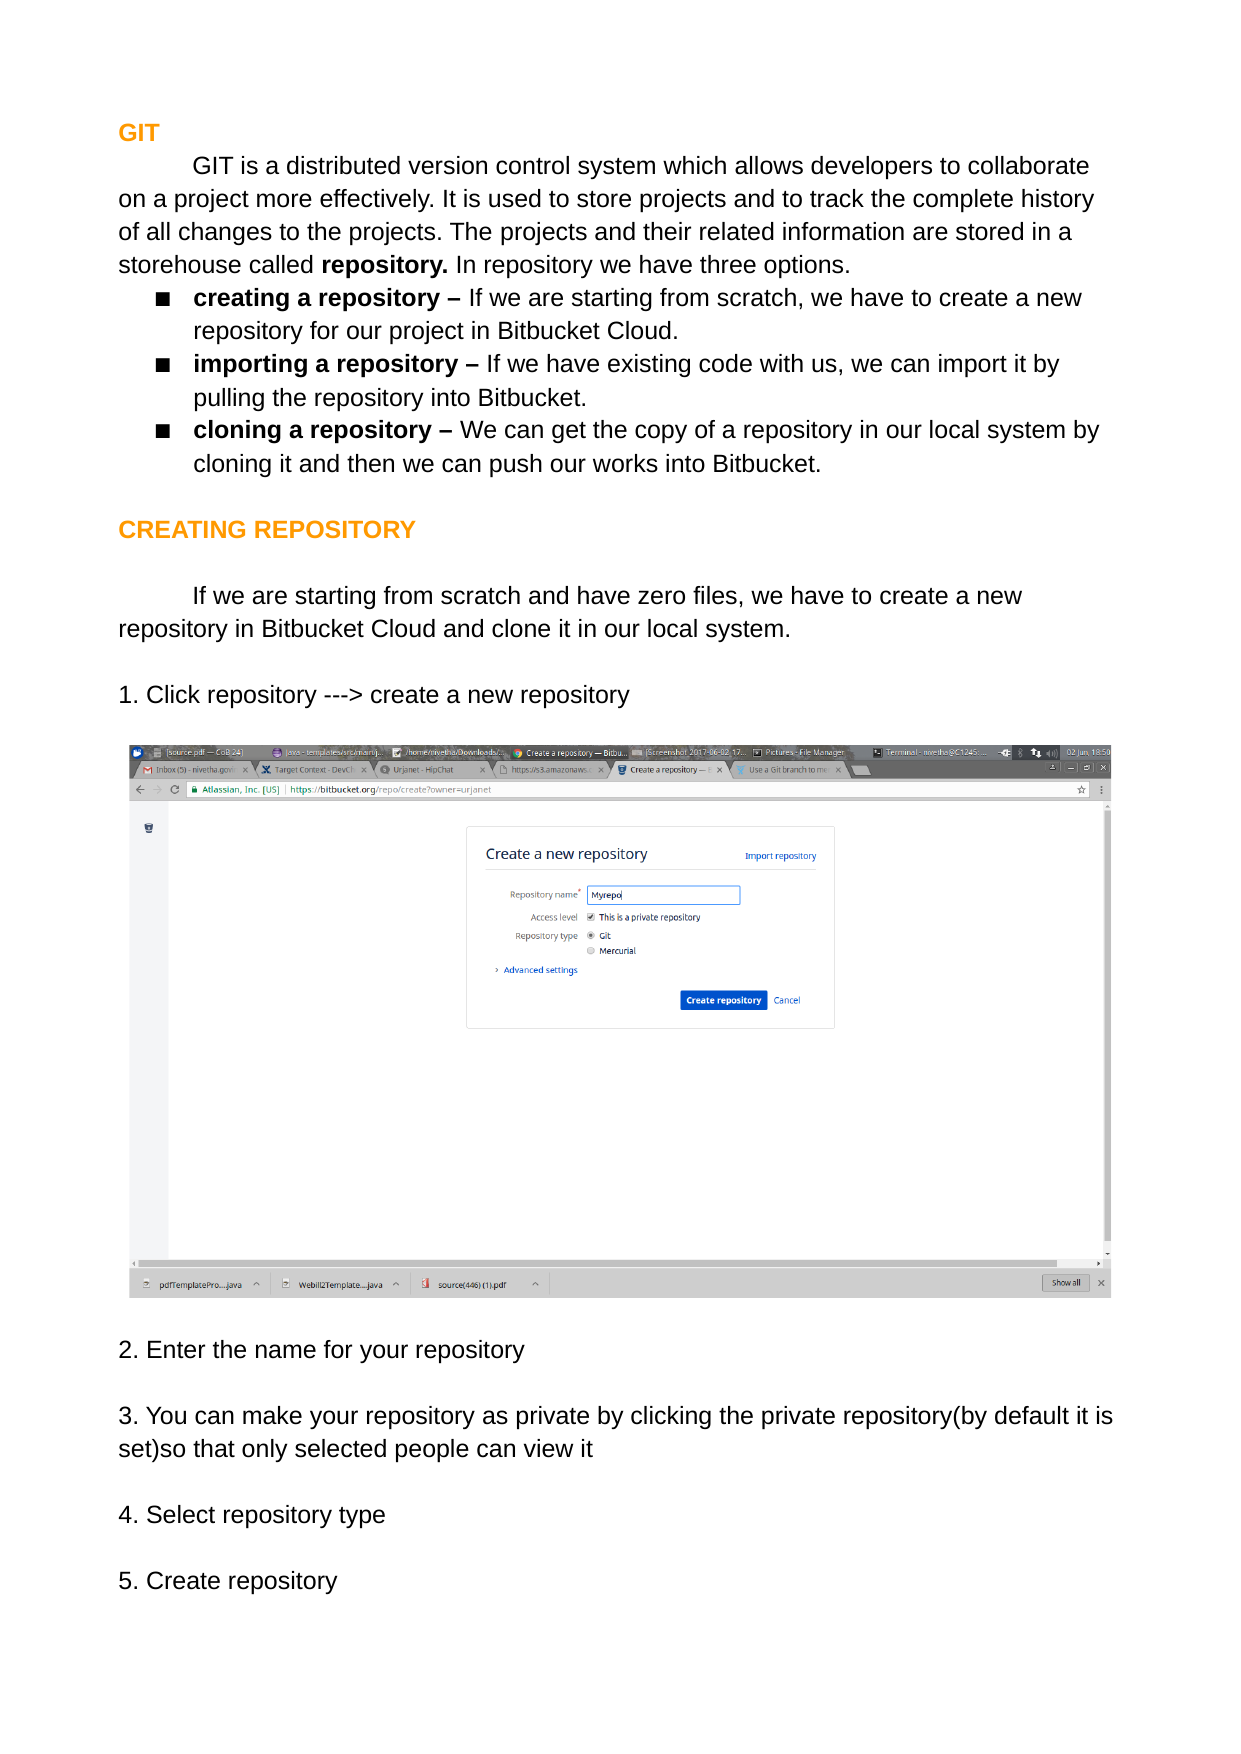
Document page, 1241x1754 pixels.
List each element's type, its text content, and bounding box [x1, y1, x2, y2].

text 2. Enter the name for your repository [118, 1335, 1122, 1364]
text 4. Select repository type [118, 1500, 1122, 1529]
text CREATING REPOSITORY [118, 515, 1122, 543]
text 1. Click repository ---> create a new repository [118, 680, 1122, 708]
list creating a repository – If we are starting from scratch, we have to create a new repository for our project in Bitbucket Cloud. [156, 283, 1122, 345]
list cloning a repository – We can get the copy of a repository in our local system by cloning it and then we can push our works into Bitbucket. [156, 416, 1122, 477]
text GIT [118, 118, 1122, 147]
text GIT is a distributed version control system which allows developers to collaborate on a project more effectively. It is used to store projects and to track the complete history of all changes to the projects. The projects and their related information are stored in a storehouse called repository. In repository we have three options. [118, 151, 1122, 279]
text 3. You can make your repository as private by clicking the private repository(by default it is set)so that only selected people can view it [118, 1401, 1122, 1463]
picture [129, 745, 1112, 1298]
list importing a repository – If we have existing code with us, we can import it by pulling the repository into Bitbucket. [156, 349, 1122, 411]
text 5. Create repository [118, 1566, 1122, 1595]
text If we are starting from scratch and have zero files, we have to create a new repository in Bitbucket Cloud and clone it in our local system. [118, 581, 1122, 642]
